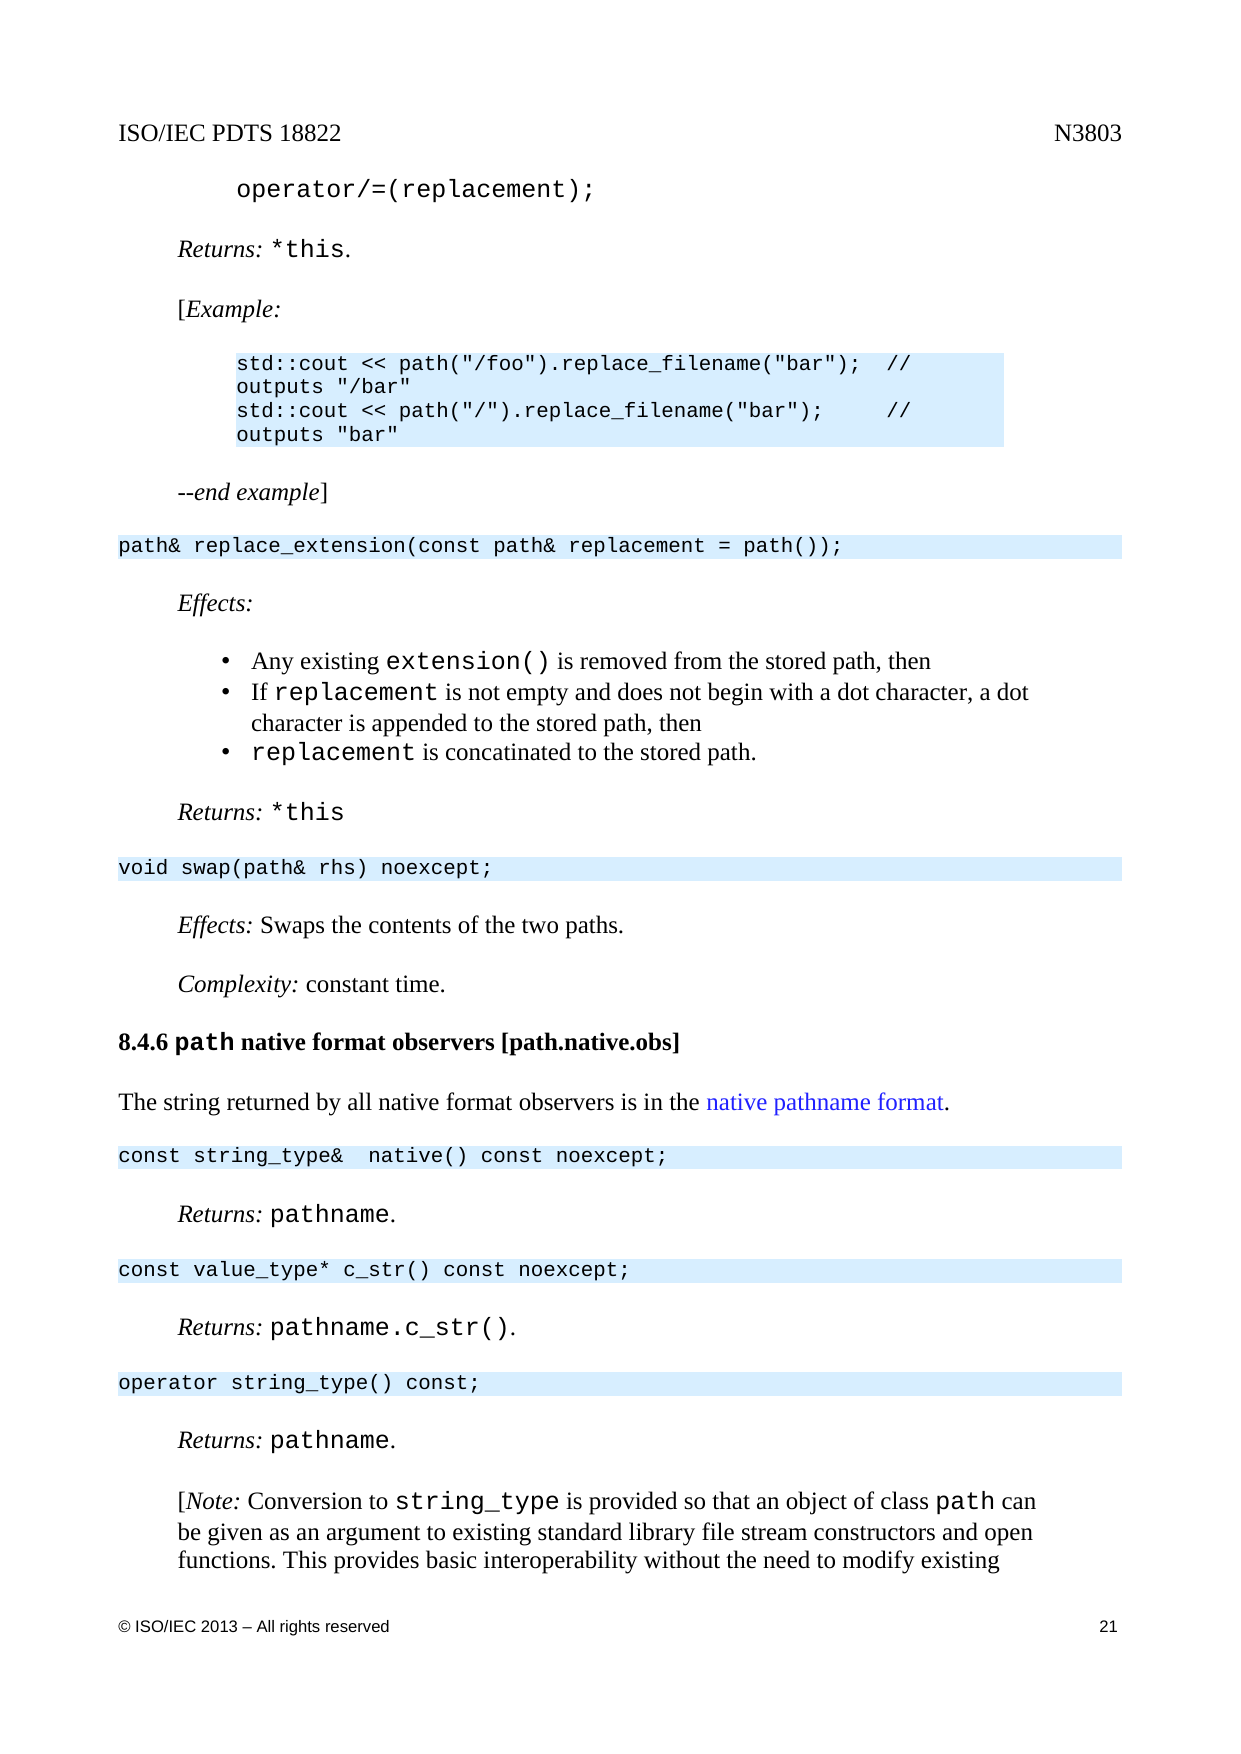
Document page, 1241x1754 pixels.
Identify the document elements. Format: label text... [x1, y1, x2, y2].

text [Example: [177, 294, 1063, 323]
text Returns: pathname. [177, 1426, 1063, 1456]
text Returns: pathname. [177, 1199, 1063, 1229]
text path& replace_extension(const path& replacement = path()); [118, 535, 1122, 559]
text operator string_type() const; [118, 1372, 1122, 1396]
text std::cout << path("/foo").replace_filename("bar"); // outputs "/bar" [236, 353, 1004, 400]
list replacement is concatinated to the stored path. [221, 737, 1063, 768]
text void swap(path& rhs) noexcept; [118, 857, 1122, 881]
text The string returned by all native format observers is in the native pathname format. [118, 1087, 1122, 1116]
list If replacement is not empty and does not begin with a dot character, a dot character is appended to the stored path, then [221, 677, 1063, 737]
text --end example] [177, 477, 1063, 506]
text Effects: [177, 588, 1063, 617]
text Returns: pathname.c_str(). [177, 1312, 1063, 1343]
text operator/=(replacement); [236, 176, 1004, 205]
text Effects: Swaps the contents of the two paths. [177, 911, 1063, 939]
text Returns: *this. [177, 234, 1063, 265]
text [Note: Conversion to string_type is provided so that an object of class path can be given as an argument to existing standard library file stream constructors and open functions. This provides basic interoperability without the need to modify existing [177, 1486, 1063, 1574]
subtitle 8.4.6 path native format observers [path.native.obs] [118, 1027, 1122, 1058]
list Any existing extension() is removed from the stored path, then [221, 646, 1063, 677]
text Returns: *this [177, 797, 1063, 828]
text const value_type* c_str() const noexcept; [118, 1259, 1122, 1283]
text Complexity: constant time. [177, 969, 1063, 997]
text std::cout << path("/").replace_filename("bar"); // outputs "bar" [236, 400, 1004, 447]
text const string_type& native() const noexcept; [118, 1146, 1122, 1169]
